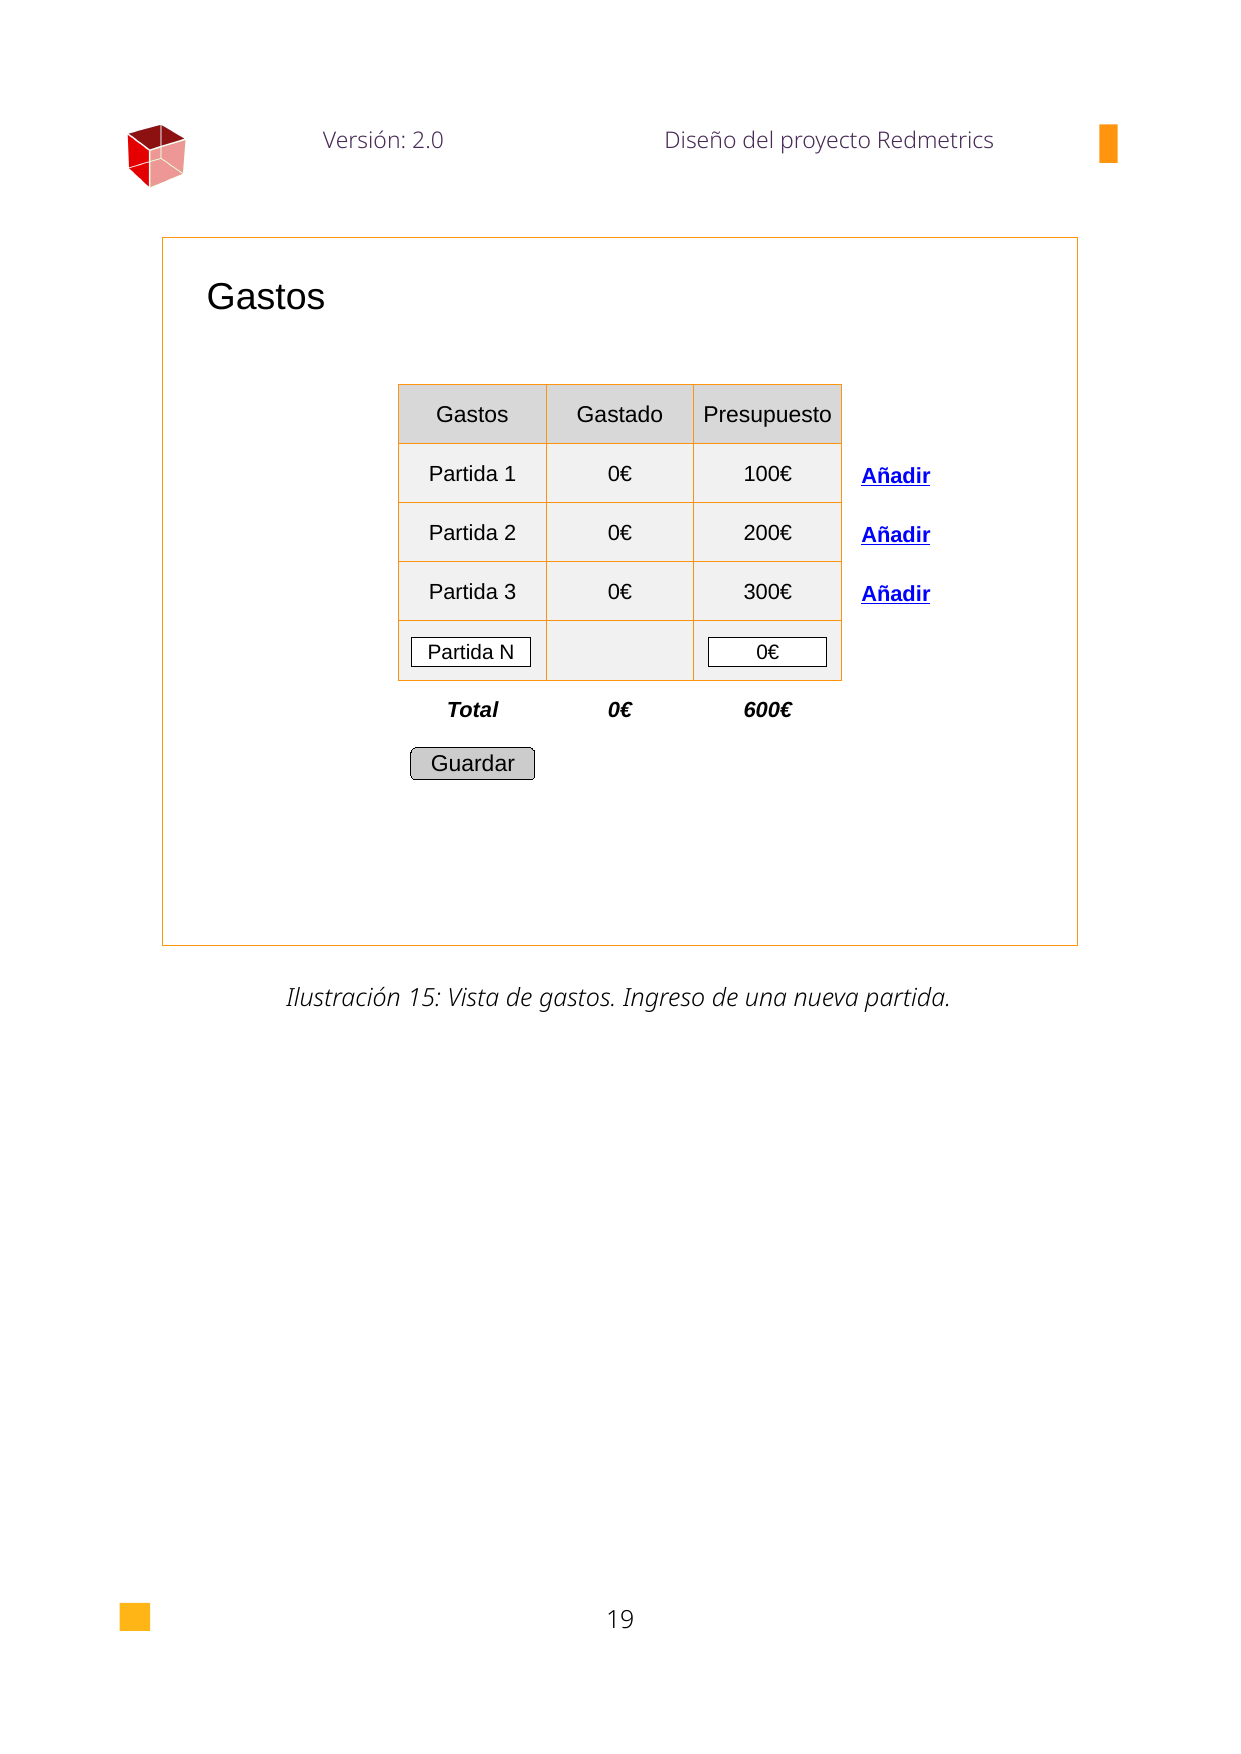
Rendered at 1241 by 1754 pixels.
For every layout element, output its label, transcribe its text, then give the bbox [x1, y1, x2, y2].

text Ilustración 15: Vista de gastos. Ingreso de una nueva partida. [129, 237, 1111, 1014]
picture [123, 123, 189, 189]
